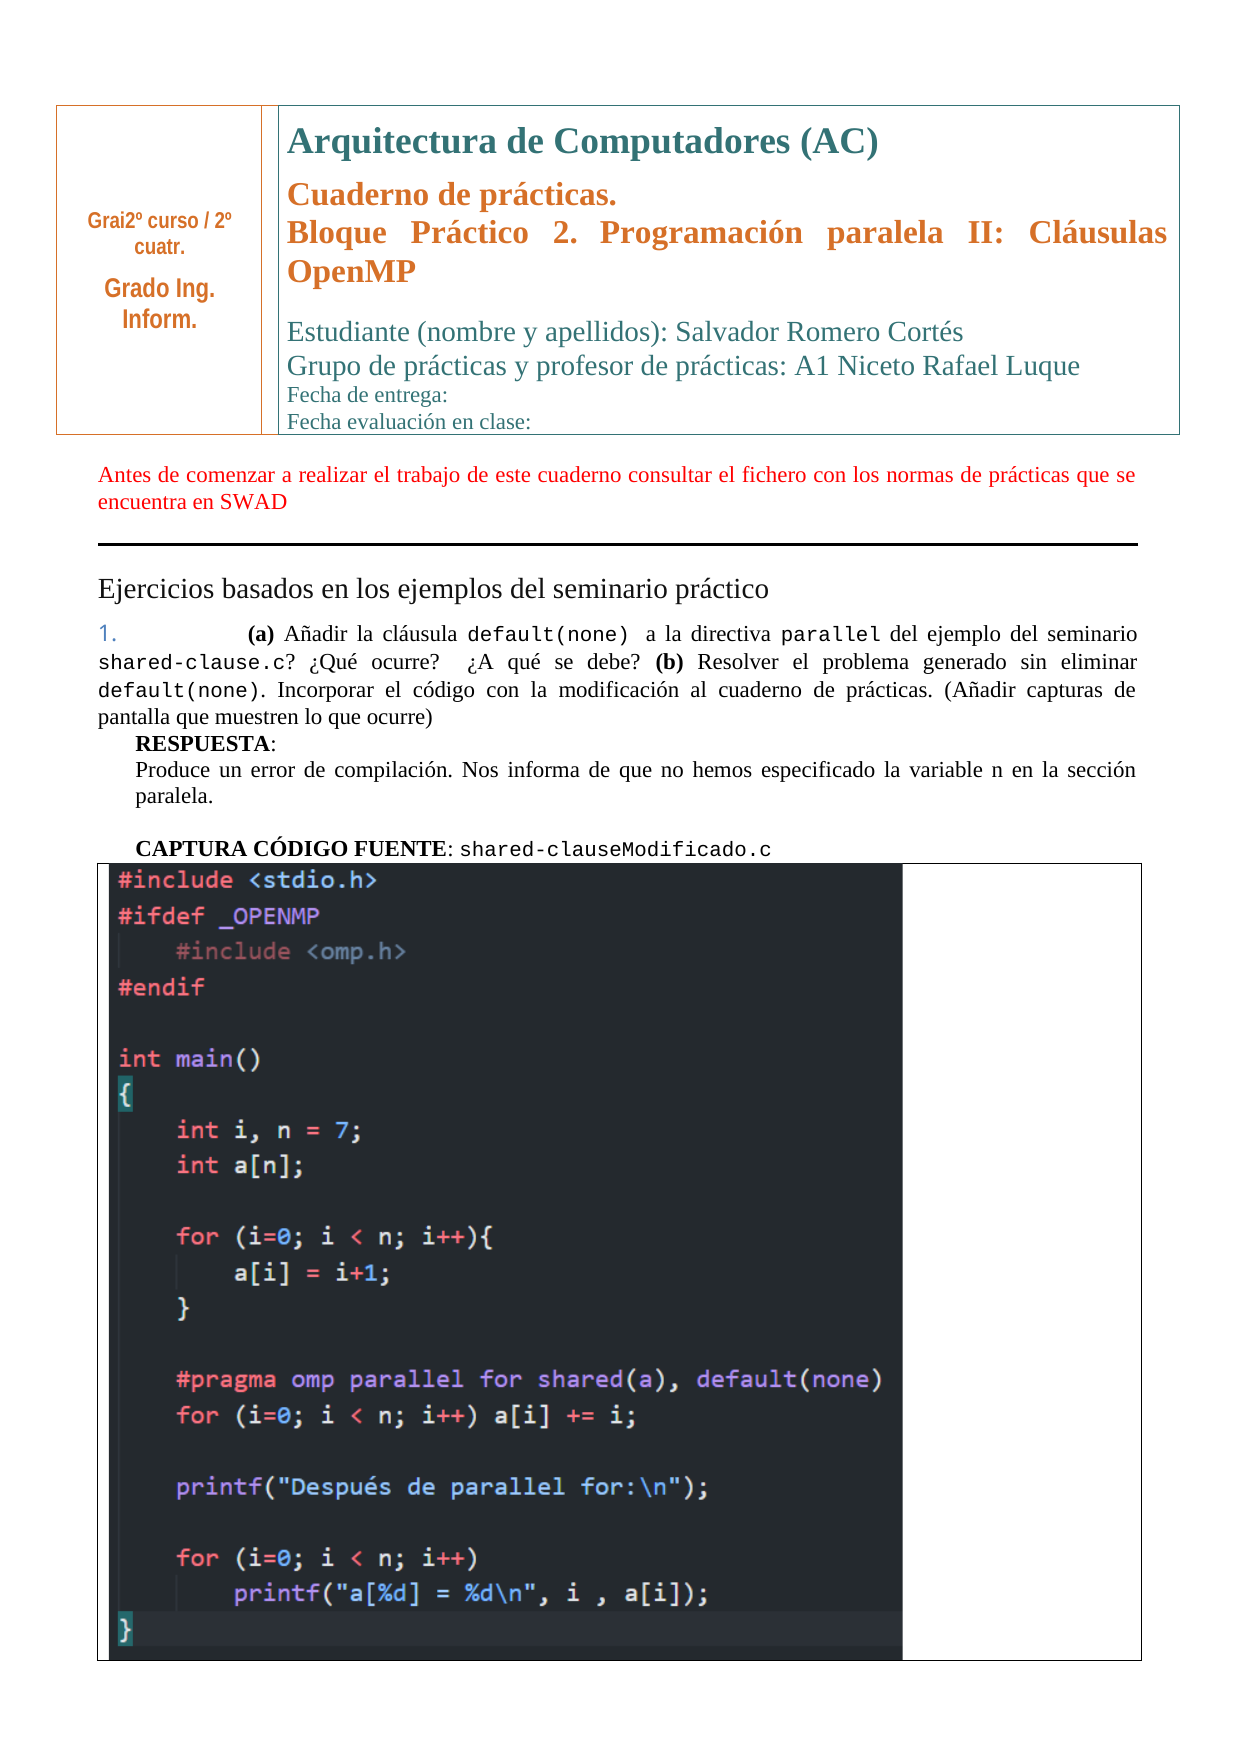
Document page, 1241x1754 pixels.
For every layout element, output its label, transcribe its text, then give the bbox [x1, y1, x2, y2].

text RESPUESTA: [135, 730, 1138, 756]
table_header [98, 864, 108, 1660]
table_header Grai2º curso / 2º cuatr. Grado Ing. Inform. [57, 106, 261, 434]
text CAPTURA CÓDIGO FUENTE: shared-clauseModificado.c [135, 835, 1138, 863]
table_header Arquitectura de Computadores (AC) Cuaderno de prácticas. Bloque Práctico 2. Programación paralela II: Cláusulas OpenMP Estudiante (nombre y apellidos): Salvador Romero Cortés Grupo de prácticas y profesor de prácticas: A1 Niceto Rafael Luque Fecha de entrega: Fecha evaluación en clase: [279, 106, 1179, 434]
table_header [903, 864, 1141, 1660]
text Antes de comenzar a realizar el trabajo de este cuaderno consultar el fichero con los normas de prácticas que se encuentra en SWAD [98, 462, 1138, 514]
list (a) Añadir la cláusula default(none) a la directiva parallel del ejemplo del seminario shared-clause.c? ¿Qué ocurre? ¿A qué se debe? (b) Resolver el problema generado sin eliminar default(none). Incorporar el código con la modificación al cuaderno de prácticas. (Añadir capturas de pantalla que muestren lo que ocurre) [98, 617, 1138, 730]
picture [108, 863, 903, 1660]
text Produce un error de compilación. Nos informa de que no hemos especificado la variable n en la sección paralela. [135, 756, 1138, 809]
table_header [262, 106, 278, 434]
text Ejercicios basados en los ejemplos del seminario práctico [98, 571, 1138, 604]
